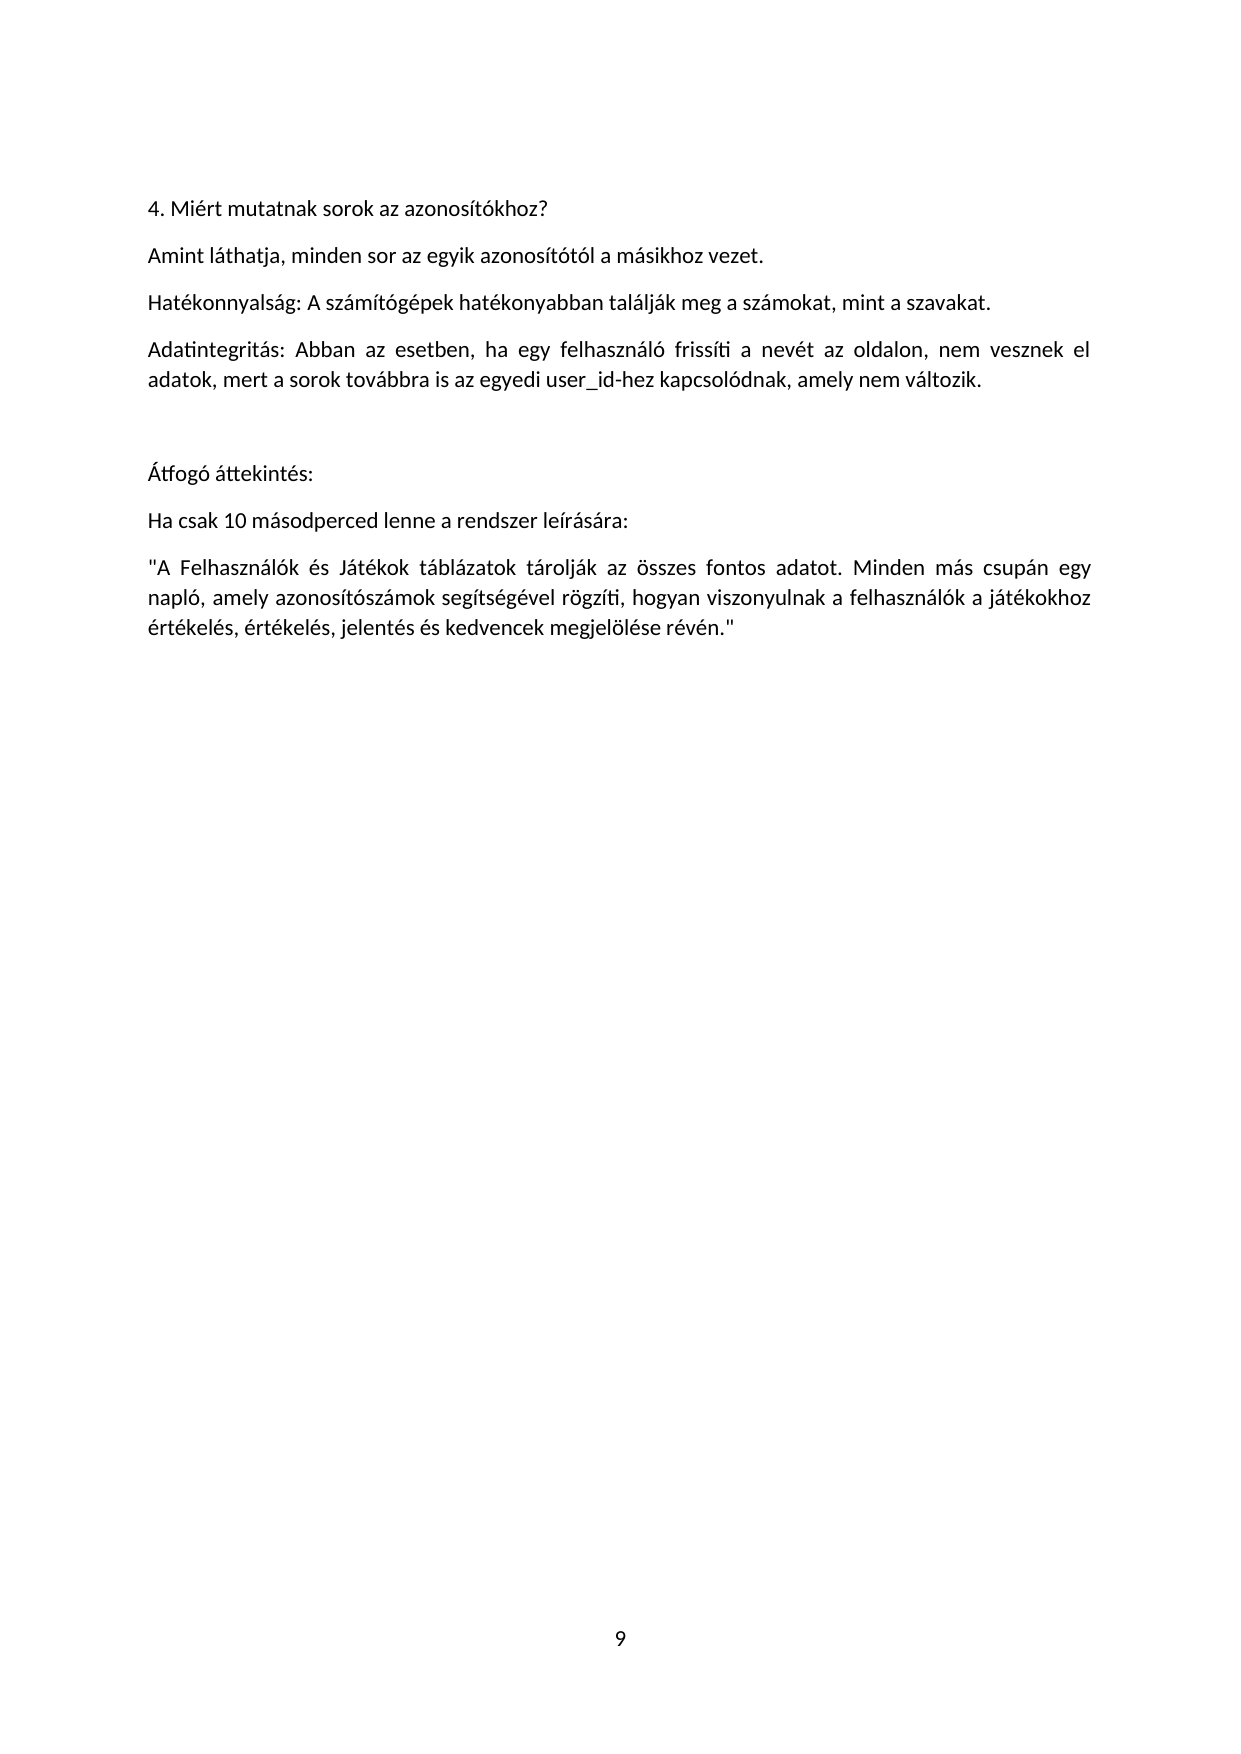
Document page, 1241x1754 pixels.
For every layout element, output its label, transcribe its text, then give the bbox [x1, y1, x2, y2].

text Hatékonnyalság: A számítógépek hatékonyabban találják meg a számokat, mint a szavakat. [148, 288, 1093, 316]
text "A Felhasználók és Játékok táblázatok tárolják az összes fontos adatot. Minden más csupán egy napló, amely azonosítószámok segítségével rögzíti, hogyan viszonyulnak a felhasználók a játékokhoz értékelés, értékelés, jelentés és kedvencek megjelölése révén." [148, 553, 1093, 641]
text Adatintegritás: Abban az esetben, ha egy felhasználó frissíti a nevét az oldalon, nem vesznek el adatok, mert a sorok továbbra is az egyedi user_id-hez kapcsolódnak, amely nem változik. [148, 335, 1093, 393]
text 4. Miért mutatnak sorok az azonosítókhoz? [148, 194, 1093, 222]
text Ha csak 10 másodperced lenne a rendszer leírására: [148, 506, 1093, 534]
text Átfogó áttekintés: [148, 459, 1093, 487]
text Amint láthatja, minden sor az egyik azonosítótól a másikhoz vezet. [148, 241, 1093, 269]
